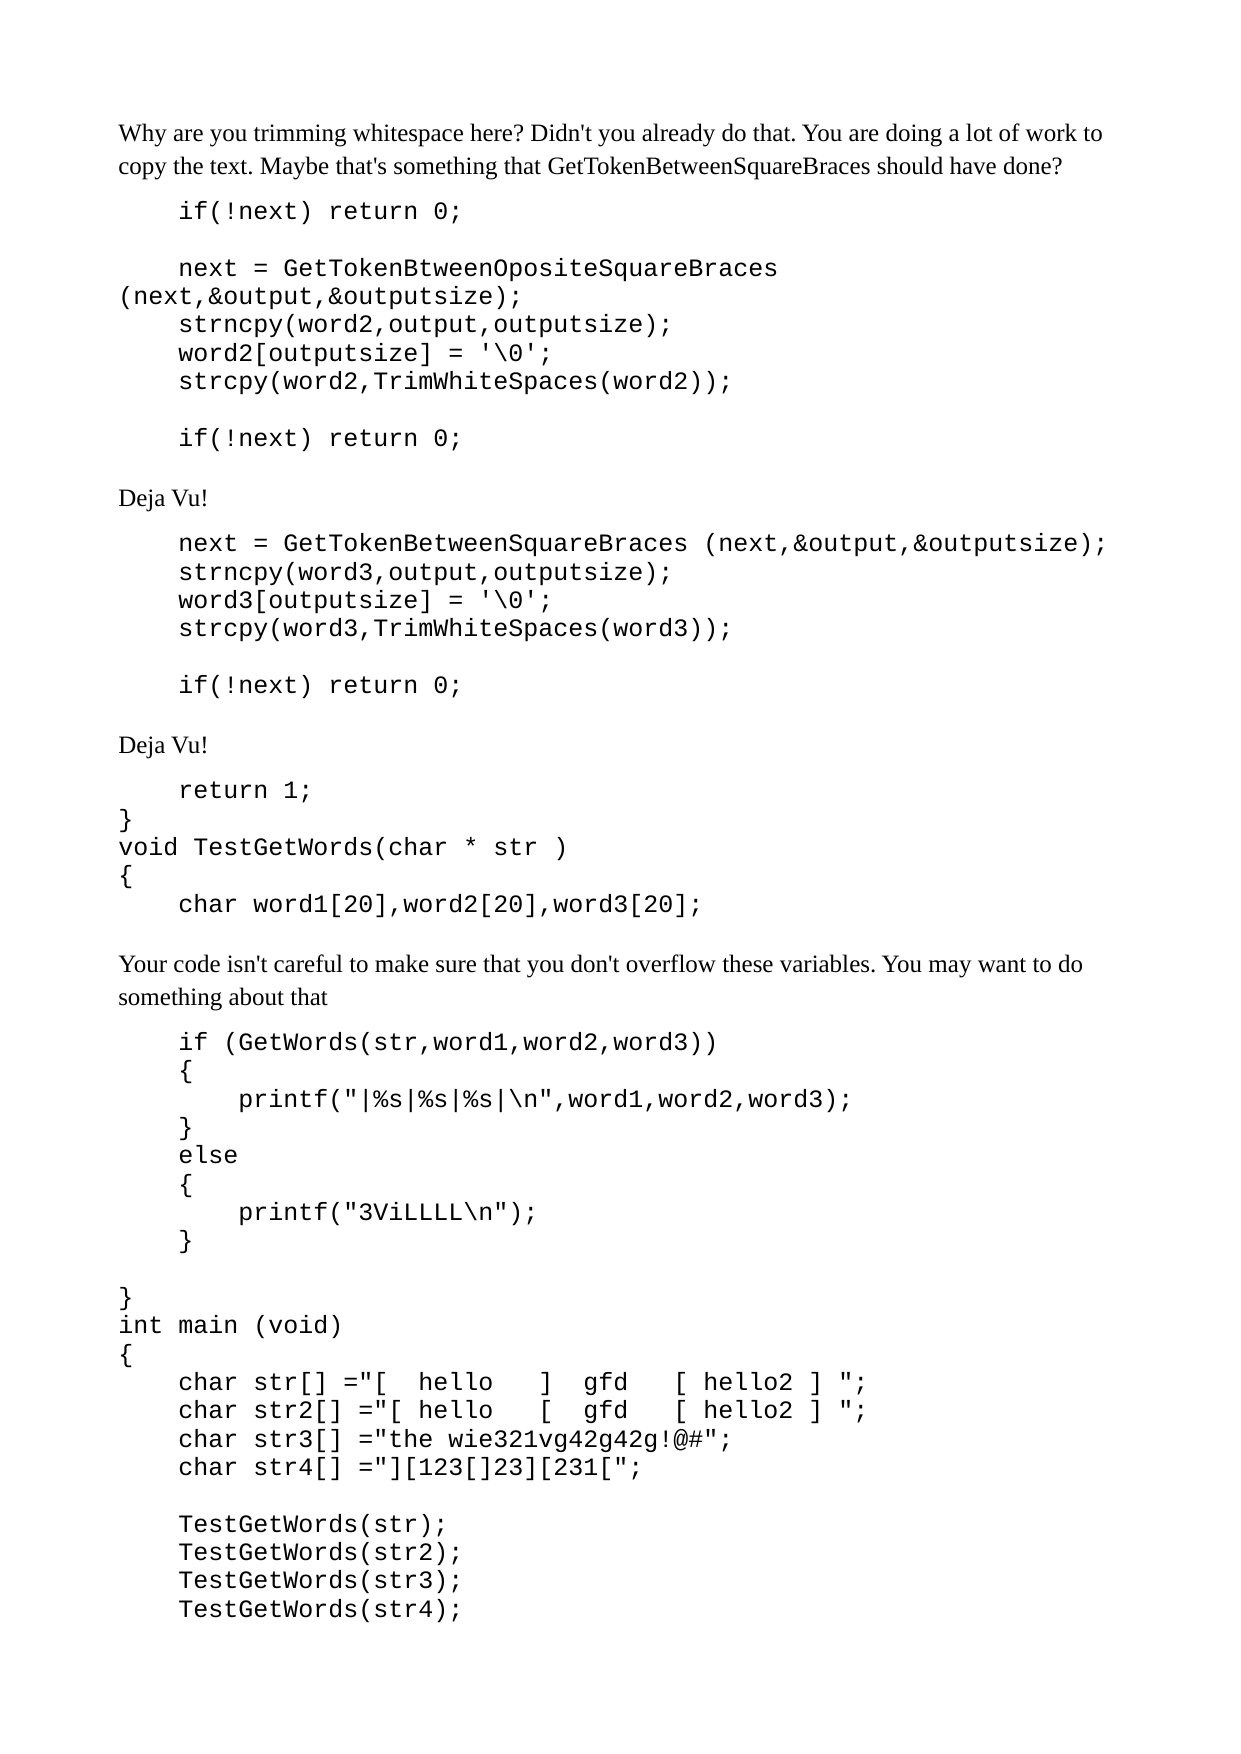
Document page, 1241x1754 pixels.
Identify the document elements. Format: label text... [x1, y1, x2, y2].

text char word1[20],word2[20],word3[20]; [118, 891, 1122, 919]
text strncpy(word3,output,outputsize); [118, 559, 1122, 587]
text Your code isn't careful to make sure that you don't overflow these variables. You may want to do something about that [118, 949, 1122, 1011]
text char str3[] ="the wie321vg42g42g!@#"; [118, 1426, 1122, 1455]
text { [118, 1058, 1122, 1086]
text TestGetWords(str); [118, 1511, 1122, 1540]
text next = GetTokenBetweenSquareBraces (next,&output,&outputsize); [118, 531, 1122, 559]
text { [118, 1171, 1122, 1200]
text } [118, 1228, 1122, 1256]
text } [118, 806, 1122, 834]
text word3[outputsize] = '\0'; [118, 587, 1122, 616]
text } [118, 1285, 1122, 1313]
text next = GetTokenBtweenOpositeSquareBraces (next,&output,&outputsize); [118, 255, 1122, 312]
text else [118, 1143, 1122, 1171]
text TestGetWords(str4); [118, 1596, 1122, 1625]
text { [118, 863, 1122, 891]
text if (GetWords(str,word1,word2,word3)) [118, 1030, 1122, 1058]
text if(!next) return 0; [118, 672, 1122, 701]
text char str[] ="[ hello ] gfd [ hello2 ] "; [118, 1370, 1122, 1398]
text Deja Vu! [118, 483, 1122, 512]
text strncpy(word2,output,outputsize); [118, 312, 1122, 340]
text { [118, 1341, 1122, 1370]
text if(!next) return 0; [118, 199, 1122, 227]
text if(!next) return 0; [118, 425, 1122, 454]
text } [118, 1115, 1122, 1143]
text int main (void) [118, 1313, 1122, 1341]
text Why are you trimming whitespace here? Didn't you already do that. You are doing a lot of work to copy the text. Maybe that's something that GetTokenBetweenSquareBraces should have done? [118, 118, 1122, 180]
text return 1; [118, 778, 1122, 806]
text printf("3ViLLLL\n"); [118, 1200, 1122, 1228]
text char str4[] ="][123[]23][231["; [118, 1455, 1122, 1483]
text printf("|%s|%s|%s|\n",word1,word2,word3); [118, 1086, 1122, 1115]
text strcpy(word3,TrimWhiteSpaces(word3)); [118, 616, 1122, 644]
text word2[outputsize] = '\0'; [118, 340, 1122, 369]
text TestGetWords(str3); [118, 1568, 1122, 1596]
text strcpy(word2,TrimWhiteSpaces(word2)); [118, 369, 1122, 397]
text void TestGetWords(char * str ) [118, 834, 1122, 863]
text Deja Vu! [118, 730, 1122, 759]
text char str2[] ="[ hello [ gfd [ hello2 ] "; [118, 1398, 1122, 1426]
text TestGetWords(str2); [118, 1540, 1122, 1568]
